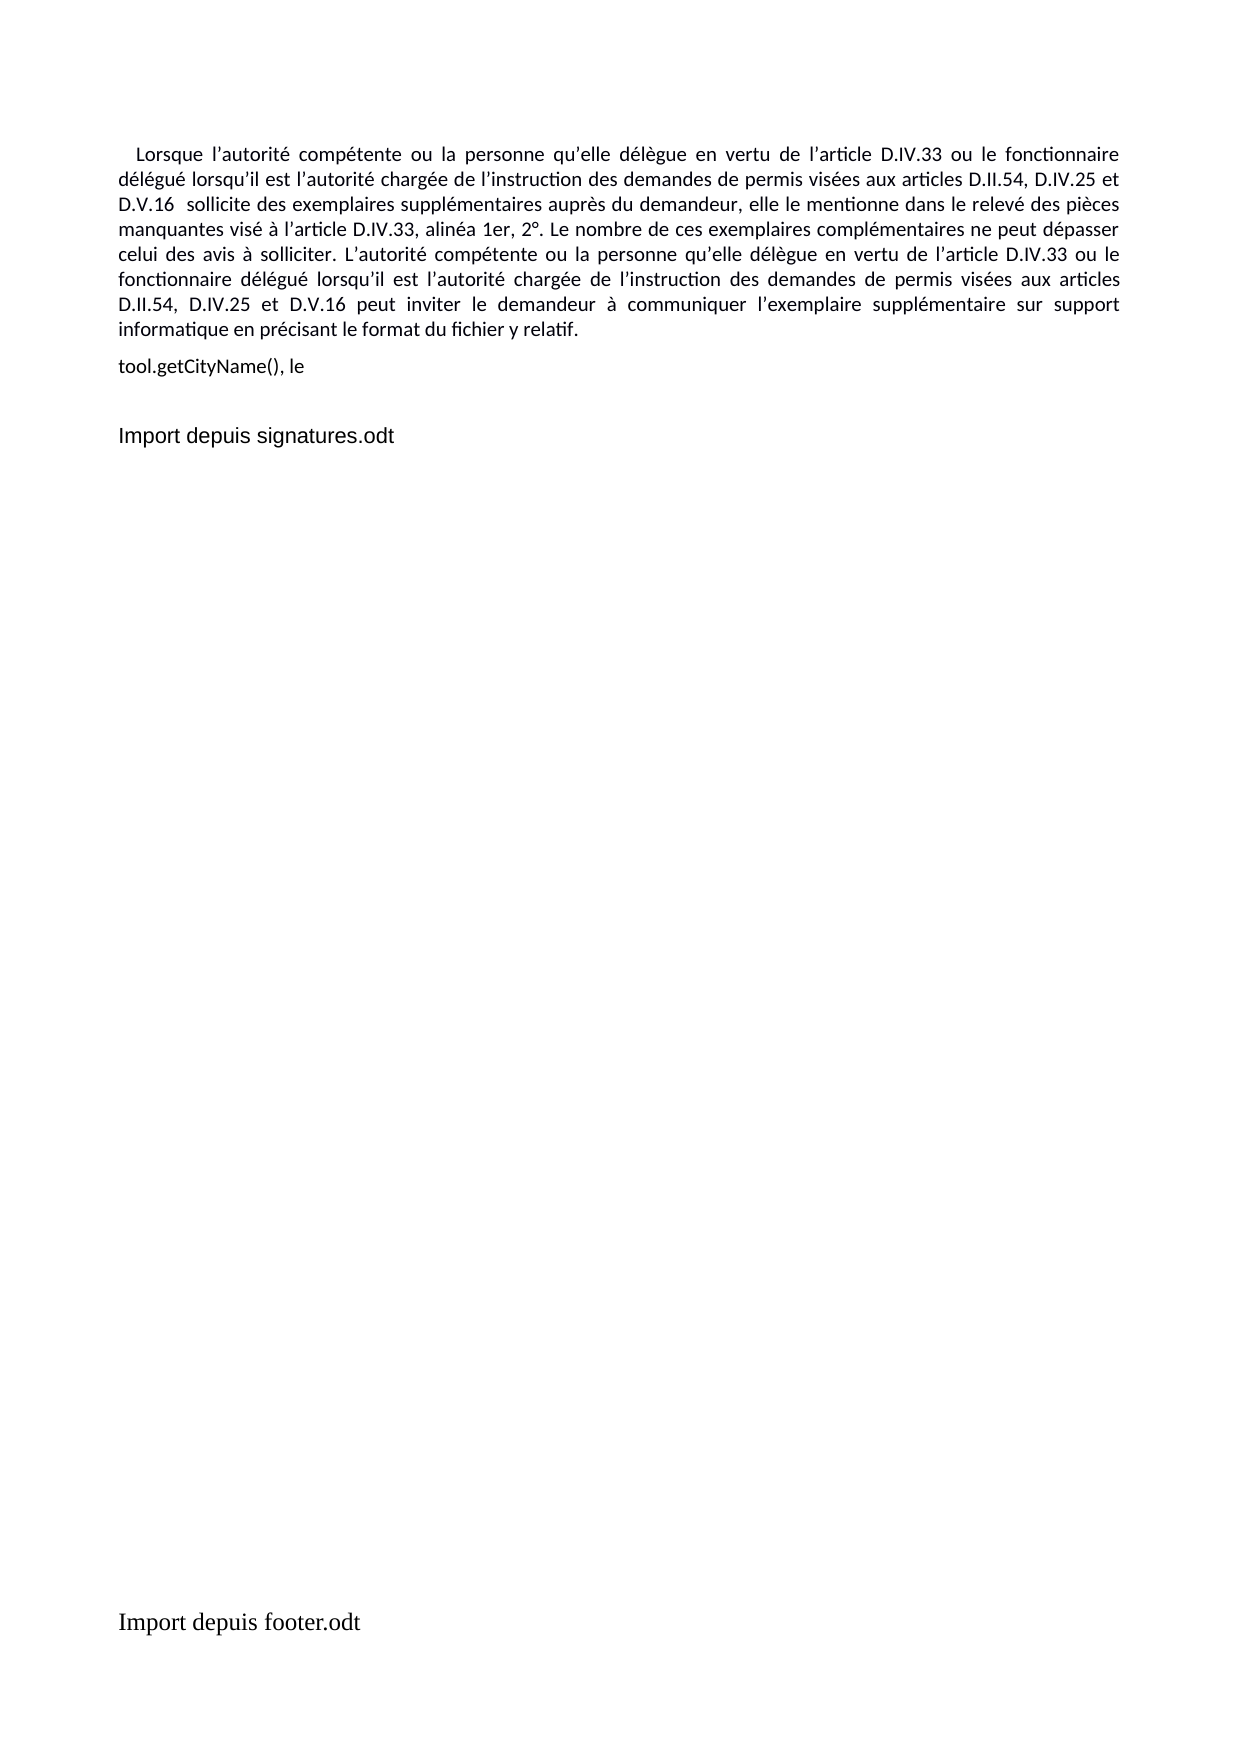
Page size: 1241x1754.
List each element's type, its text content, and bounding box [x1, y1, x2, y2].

text tool.getCityName(), le [118, 358, 1122, 379]
text Lorsque l’autorité compétente ou la personne qu’elle délègue en vertu de l’article D.IV.33 ou le fonctionnaire délégué lorsqu’il est l’autorité chargée de l’instruction des demandes de permis visées aux articles D.II.54, D.IV.25 et D.V.16 sollicite des exemplaires supplémentaires auprès du demandeur, elle le mentionne dans le relevé des pièces manquantes visé à l’article D.IV.33, alinéa 1er, 2°. Le nombre de ces exemplaires complémentaires ne peut dépasser celui des avis à solliciter. L’autorité compétente ou la personne qu’elle délègue en vertu de l’article D.IV.33 ou le fonctionnaire délégué lorsqu’il est l’autorité chargée de l’instruction des demandes de permis visées aux articles D.II.54, D.IV.25 et D.V.16 peut inviter le demandeur à communiquer l’exemplaire supplémentaire sur support informatique en précisant le format du fichier y relatif. [118, 146, 1122, 342]
text Import depuis signatures.odt [118, 424, 1122, 449]
